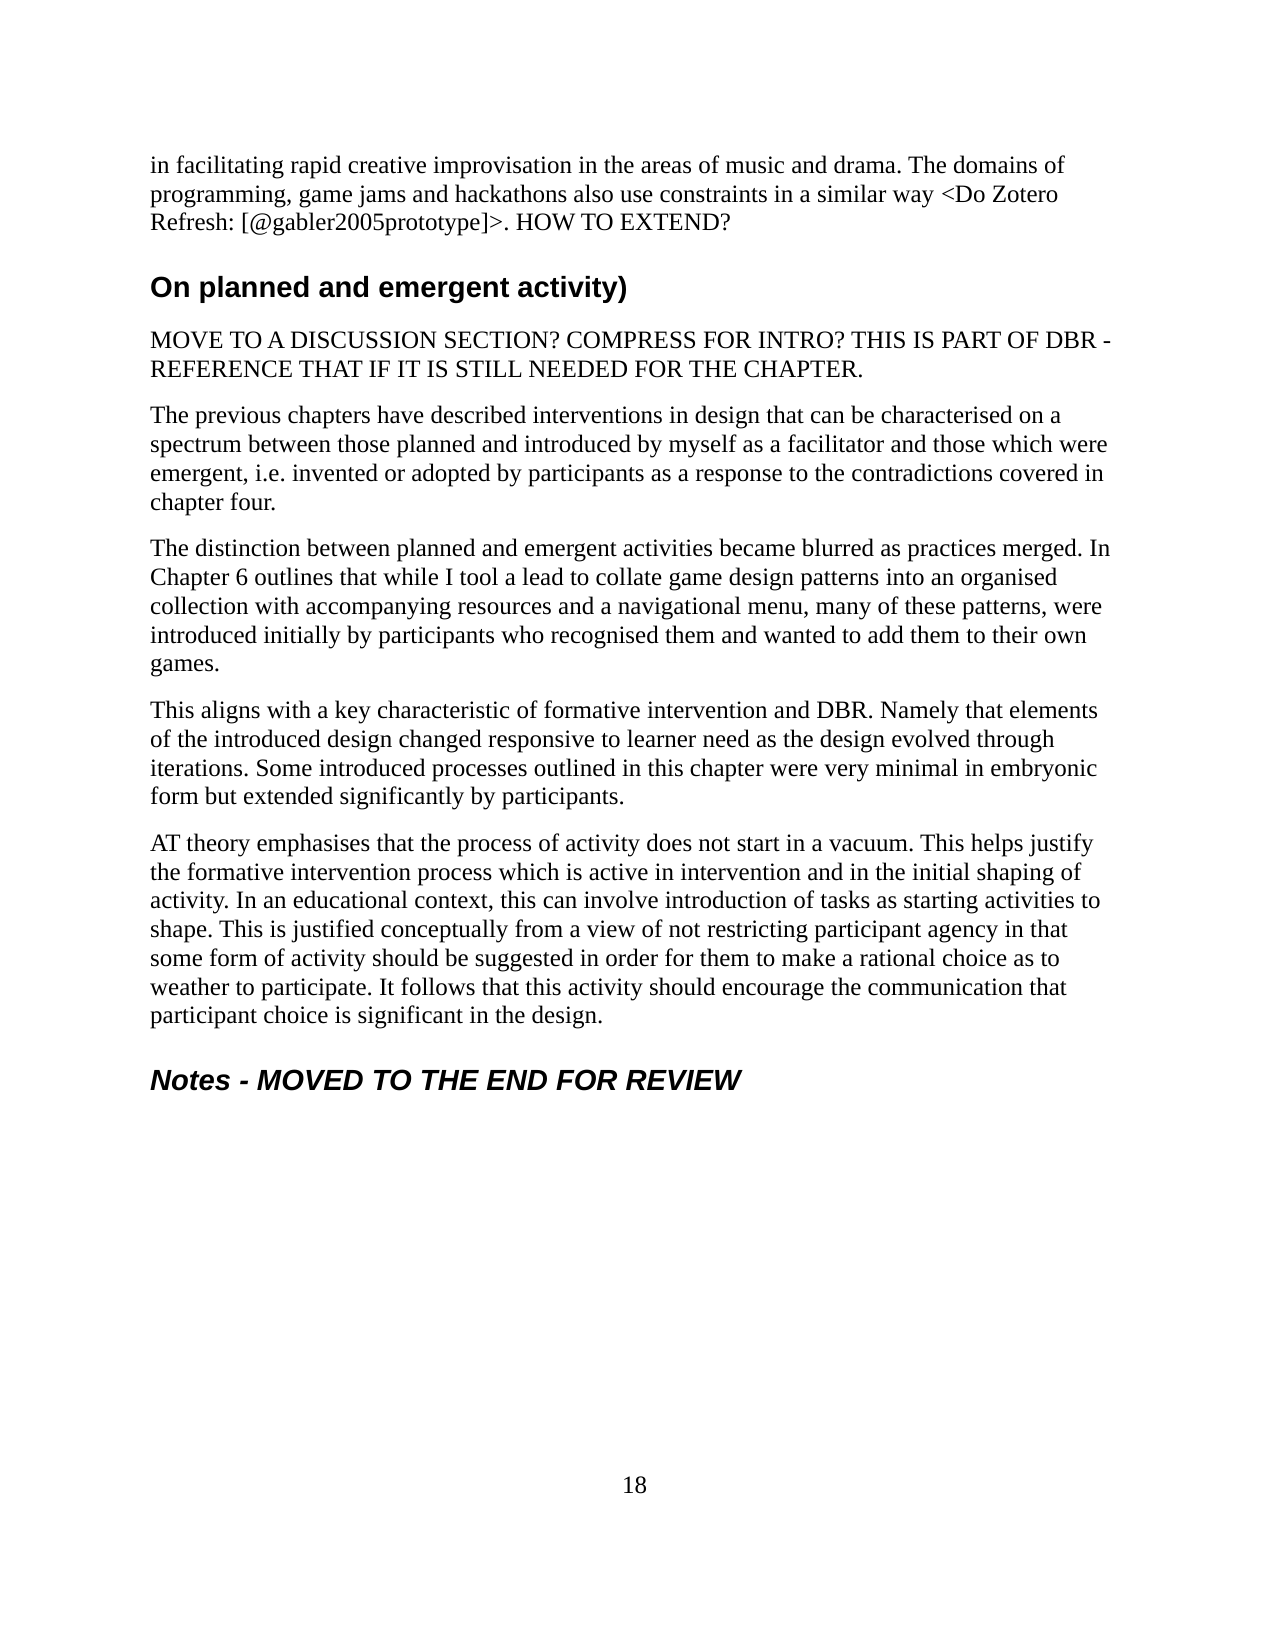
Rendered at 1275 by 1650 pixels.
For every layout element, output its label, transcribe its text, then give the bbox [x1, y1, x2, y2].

subtitle Notes - MOVED TO THE END FOR REVIEW [150, 1063, 1125, 1097]
text This aligns with a key characteristic of formative intervention and DBR. Namely that elements of the introduced design changed responsive to learner need as the design evolved through iterations. Some introduced processes outlined in this chapter were very minimal in embryonic form but extended significantly by participants. [150, 695, 1125, 810]
text The distinction between planned and emergent activities became blurred as practices merged. In Chapter 6 outlines that while I tool a lead to collate game design patterns into an organised collection with accompanying resources and a navigational menu, many of these patterns, were introduced initially by participants who recognised them and wanted to add them to their own games. [150, 533, 1125, 677]
text AT theory emphasises that the process of activity does not start in a vacuum. This helps justify the formative intervention process which is active in intervention and in the initial shaping of activity. In an educational context, this can involve introduction of tasks as starting activities to shape. This is justified conceptually from a view of not restricting participant agency in that some form of activity should be suggested in order for them to make a rational choice as to weather to participate. It follows that this activity should encourage the communication that participant choice is significant in the design. [150, 828, 1125, 1029]
text The previous chapters have described interventions in design that can be characterised on a spectrum between those planned and introduced by myself as a facilitator and those which were emergent, i.e. invented or adopted by participants as a response to the contradictions covered in chapter four. [150, 401, 1125, 516]
text in facilitating rapid creative improvisation in the areas of music and drama. The domains of programming, game jams and hackathons also use constraints in a similar way <Do Zotero Refresh: [@gabler2005prototype]>. HOW TO EXTEND? [150, 150, 1125, 236]
subtitle On planned and emergent activity) [150, 270, 1125, 304]
text MOVE TO A DISCUSSION SECTION? COMPRESS FOR INTRO? THIS IS PART OF DBR - REFERENCE THAT IF IT IS STILL NEEDED FOR THE CHAPTER. [150, 325, 1125, 383]
